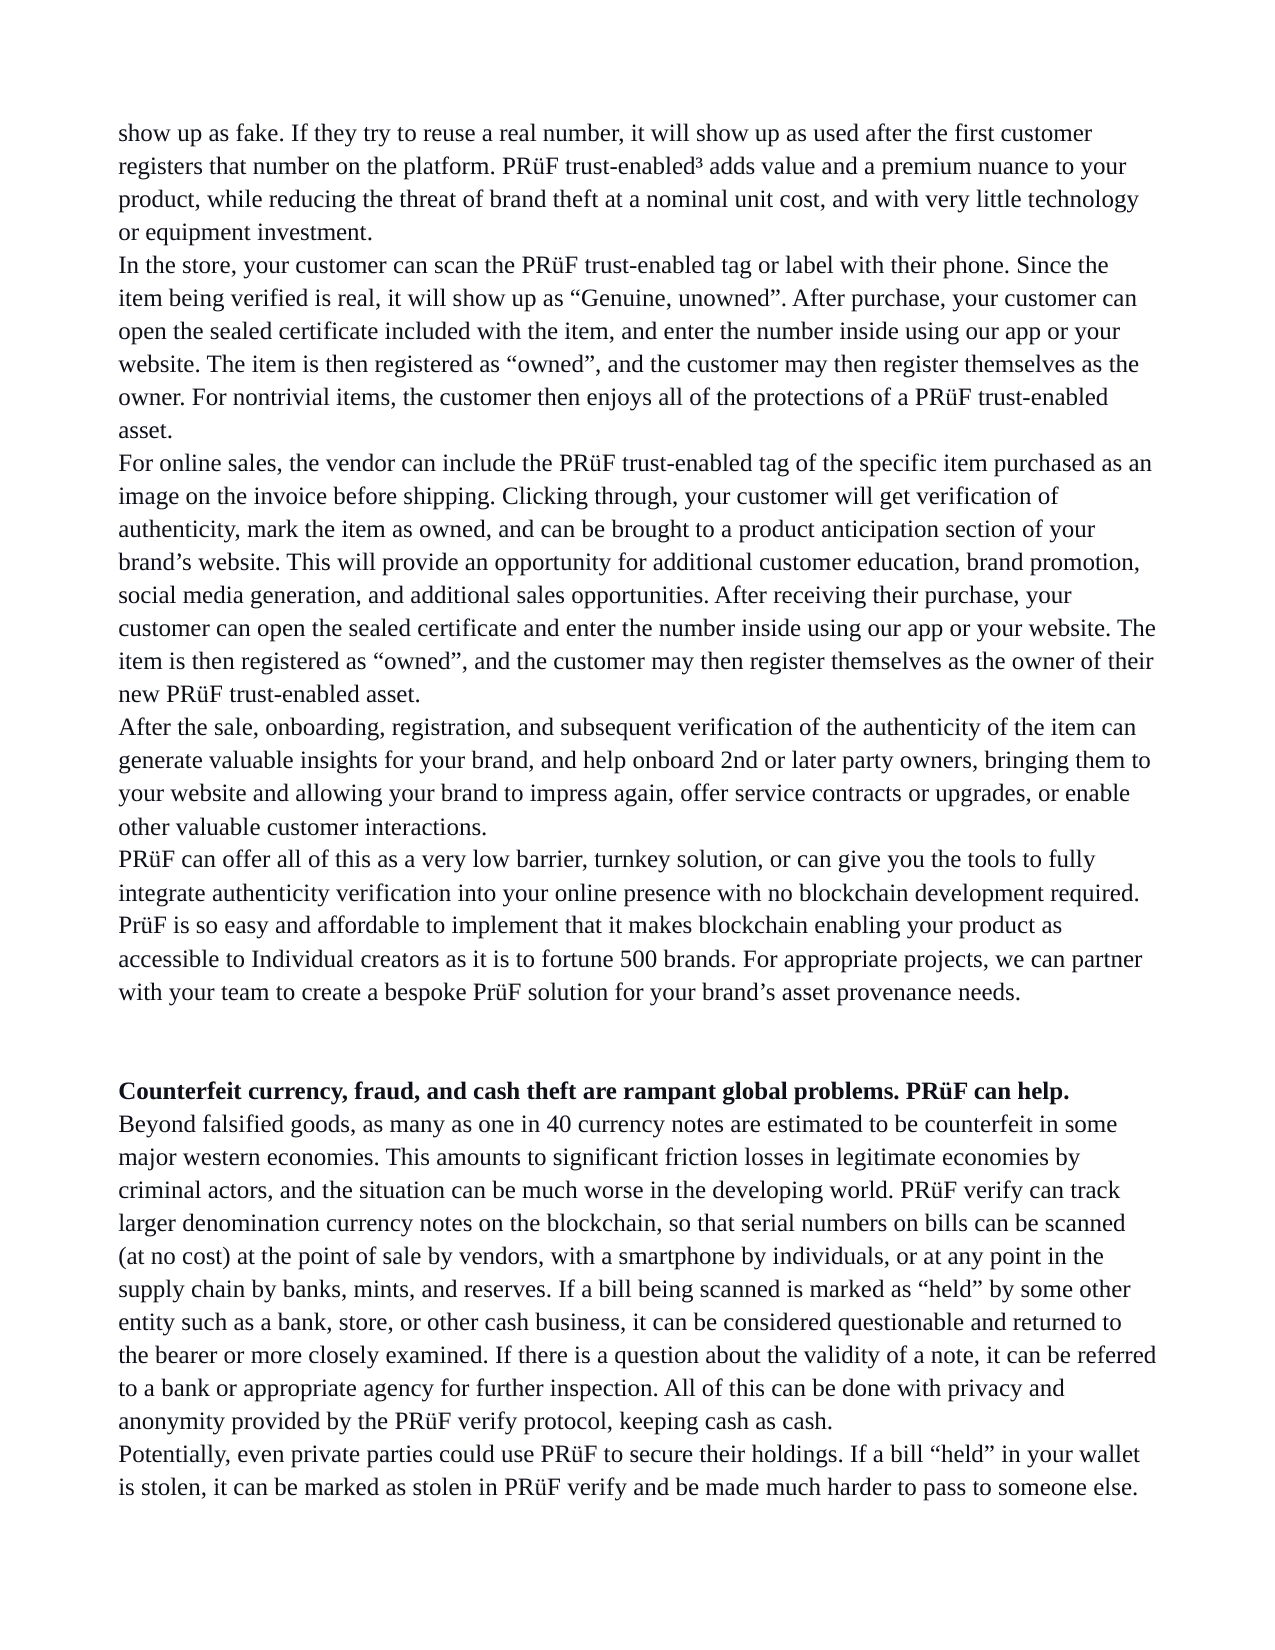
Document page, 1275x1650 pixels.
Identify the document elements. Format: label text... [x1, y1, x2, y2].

text Potentially, even private parties could use PRüF to secure their holdings. If a bill “held” in your wallet is stolen, it can be marked as stolen in PRüF verify and be made much harder to pass to someone else. [118, 1439, 1157, 1501]
text PRüF can offer all of this as a very low barrier, turnkey solution, or can give you the tools to fully integrate authenticity verification into your online presence with no blockchain development required. PrüF is so easy and affordable to implement that it makes blockchain enabling your product as accessible to Individual creators as it is to fortune 500 brands. For appropriate projects, we can partner with your team to create a bespoke PrüF solution for your brand’s asset provenance needs. [118, 844, 1157, 1005]
text After the sale, onboarding, registration, and subsequent verification of the authenticity of the item can generate valuable insights for your brand, and help onboard 2nd or later party owners, bringing them to your website and allowing your brand to impress again, offer service contracts or upgrades, or enable other valuable customer interactions. [118, 712, 1157, 840]
text For online sales, the vendor can include the PRüF trust-enabled tag of the specific item purchased as an image on the invoice before shipping. Clicking through, your customer will get verification of authenticity, mark the item as owned, and can be brought to a product anticipation section of your brand’s website. This will provide an opportunity for additional customer education, brand promotion, social media generation, and additional sales opportunities. After receiving their purchase, your customer can open the sealed certificate and enter the number inside using our app or your website. The item is then registered as “owned”, and the customer may then register themselves as the owner of their new PRüF trust-enabled asset. [118, 448, 1157, 708]
text Beyond falsified goods, as many as one in 40 currency notes are estimated to be counterfeit in some major western economies. This amounts to significant friction losses in legitimate economies by criminal actors, and the situation can be much worse in the developing world. PRüF verify can track larger denomination currency notes on the blockchain, so that serial numbers on bills can be scanned (at no cost) at the point of sale by vendors, with a smartphone by individuals, or at any point in the supply chain by banks, mints, and reserves. If a bill being scanned is marked as “held” by some other entity such as a bank, store, or other cash business, it can be considered questionable and returned to the bearer or more closely examined. If there is a question about the validity of a note, it can be referred to a bank or appropriate agency for further inspection. All of this can be done with privacy and anonymity provided by the PRüF verify protocol, keeping cash as cash. [118, 1109, 1157, 1435]
text show up as fake. If they try to reuse a real number, it will show up as used after the first customer registers that number on the platform. PRüF trust-enabled³ adds value and a premium nuance to your product, while reducing the threat of brand theft at a nominal unit cost, and with very little technology or equipment investment. [118, 118, 1157, 246]
text In the store, your customer can scan the PRüF trust-enabled tag or label with their phone. Since the item being verified is real, it will show up as “Genuine, unowned”. After purchase, your customer can open the sealed certificate included with the item, and enter the number inside using our app or your website. The item is then registered as “owned”, and the customer may then register themselves as the owner. For nontrivial items, the customer then enjoys all of the protections of a PRüF trust-enabled asset. [118, 250, 1157, 444]
text Counterfeit currency, fraud, and cash theft are rampant global problems. PRüF can help. [118, 1076, 1157, 1104]
